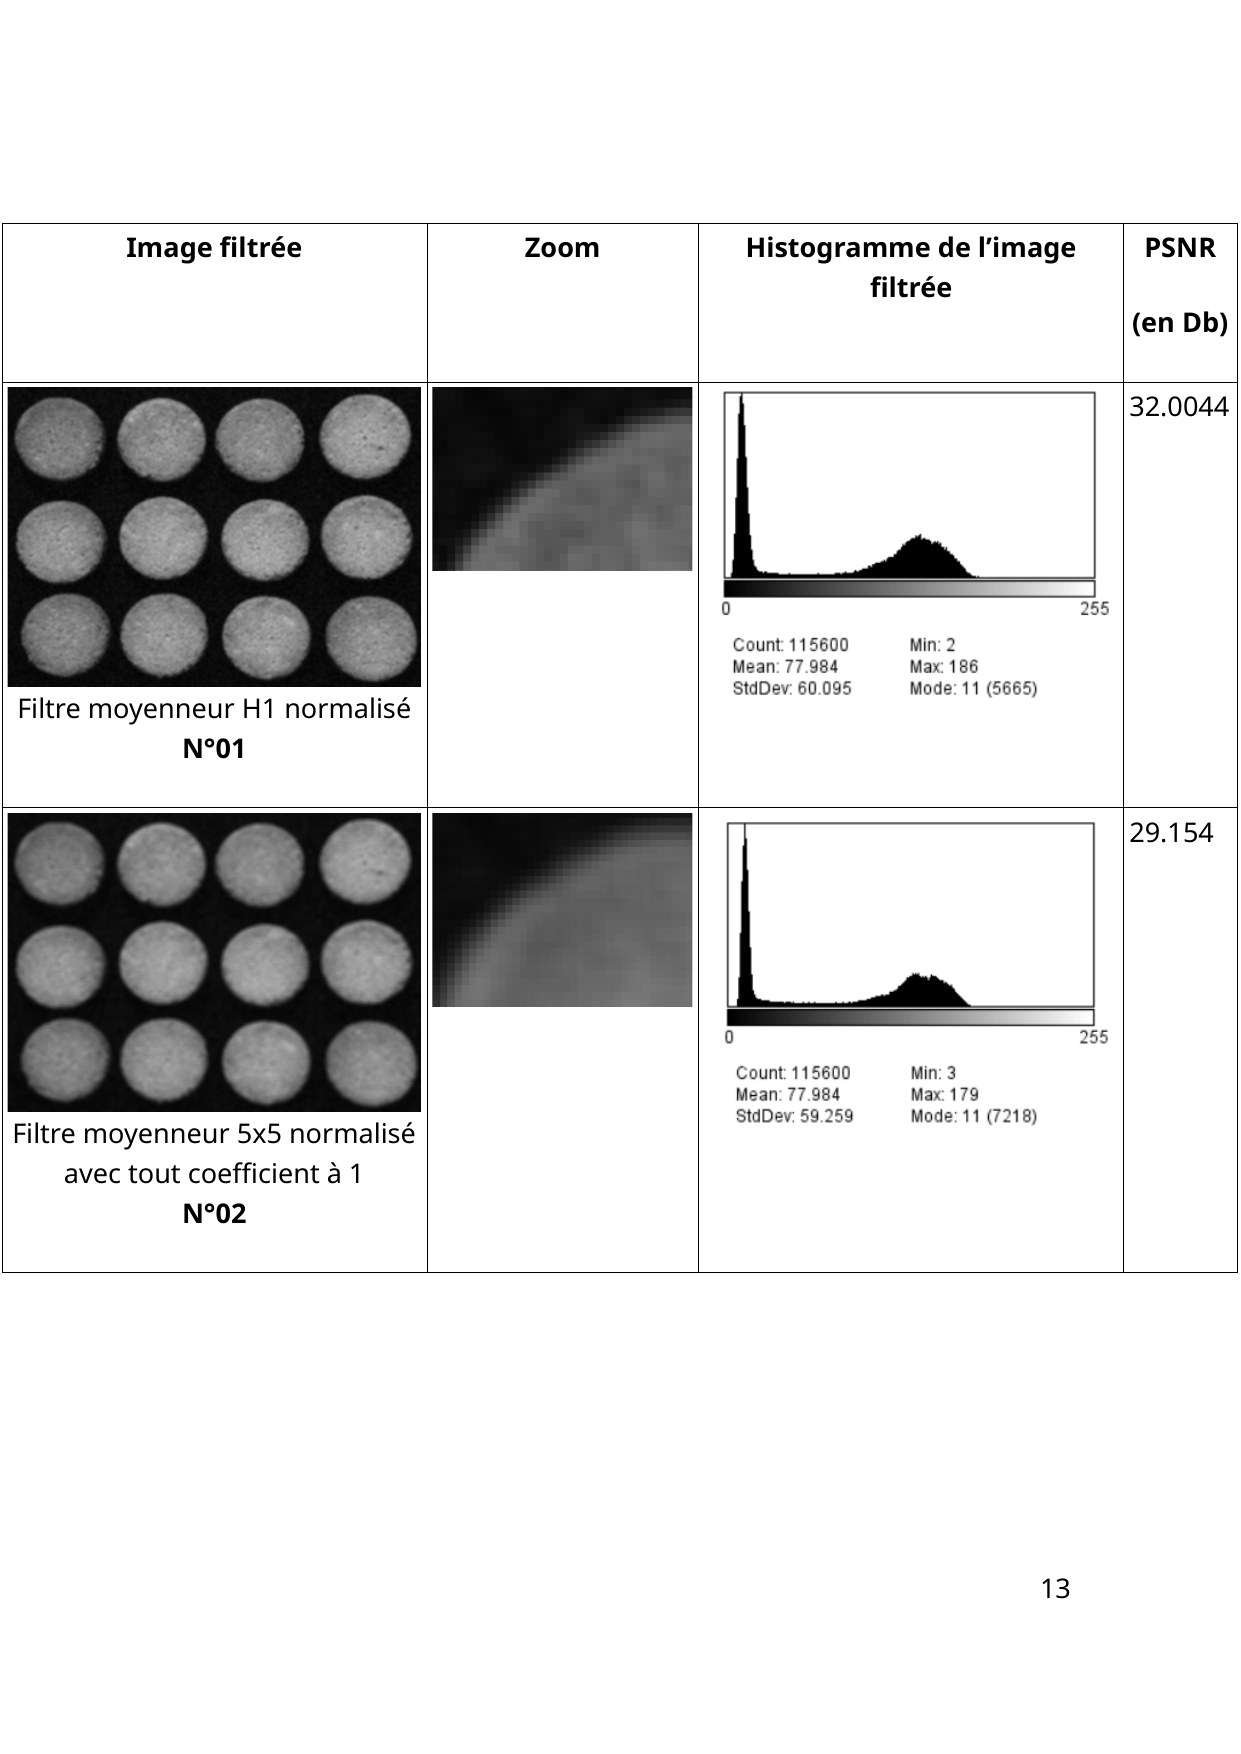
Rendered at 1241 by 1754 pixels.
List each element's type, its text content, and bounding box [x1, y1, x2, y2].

table_cell [699, 808, 1123, 1272]
table_header Histogramme de l’image filtrée [699, 224, 1123, 382]
table_header PSNR (en Db) [1124, 224, 1237, 382]
picture [432, 387, 693, 571]
picture [7, 387, 421, 687]
table_cell [428, 808, 698, 1272]
table_header Image filtrée [3, 224, 427, 382]
picture [704, 813, 1118, 1134]
picture [704, 387, 1118, 710]
picture [7, 813, 421, 1112]
picture [432, 813, 693, 1007]
table_cell 32.0044 [1124, 383, 1237, 807]
table_cell 29.154 [1124, 808, 1237, 1272]
table_cell [428, 383, 698, 807]
table_cell Filtre moyenneur H1 normalisé N°01 [3, 383, 427, 807]
table_cell Filtre moyenneur 5x5 normalisé avec tout coefficient à 1 N°02 [3, 808, 427, 1272]
table_cell [699, 383, 1123, 807]
table_header Zoom [428, 224, 698, 382]
